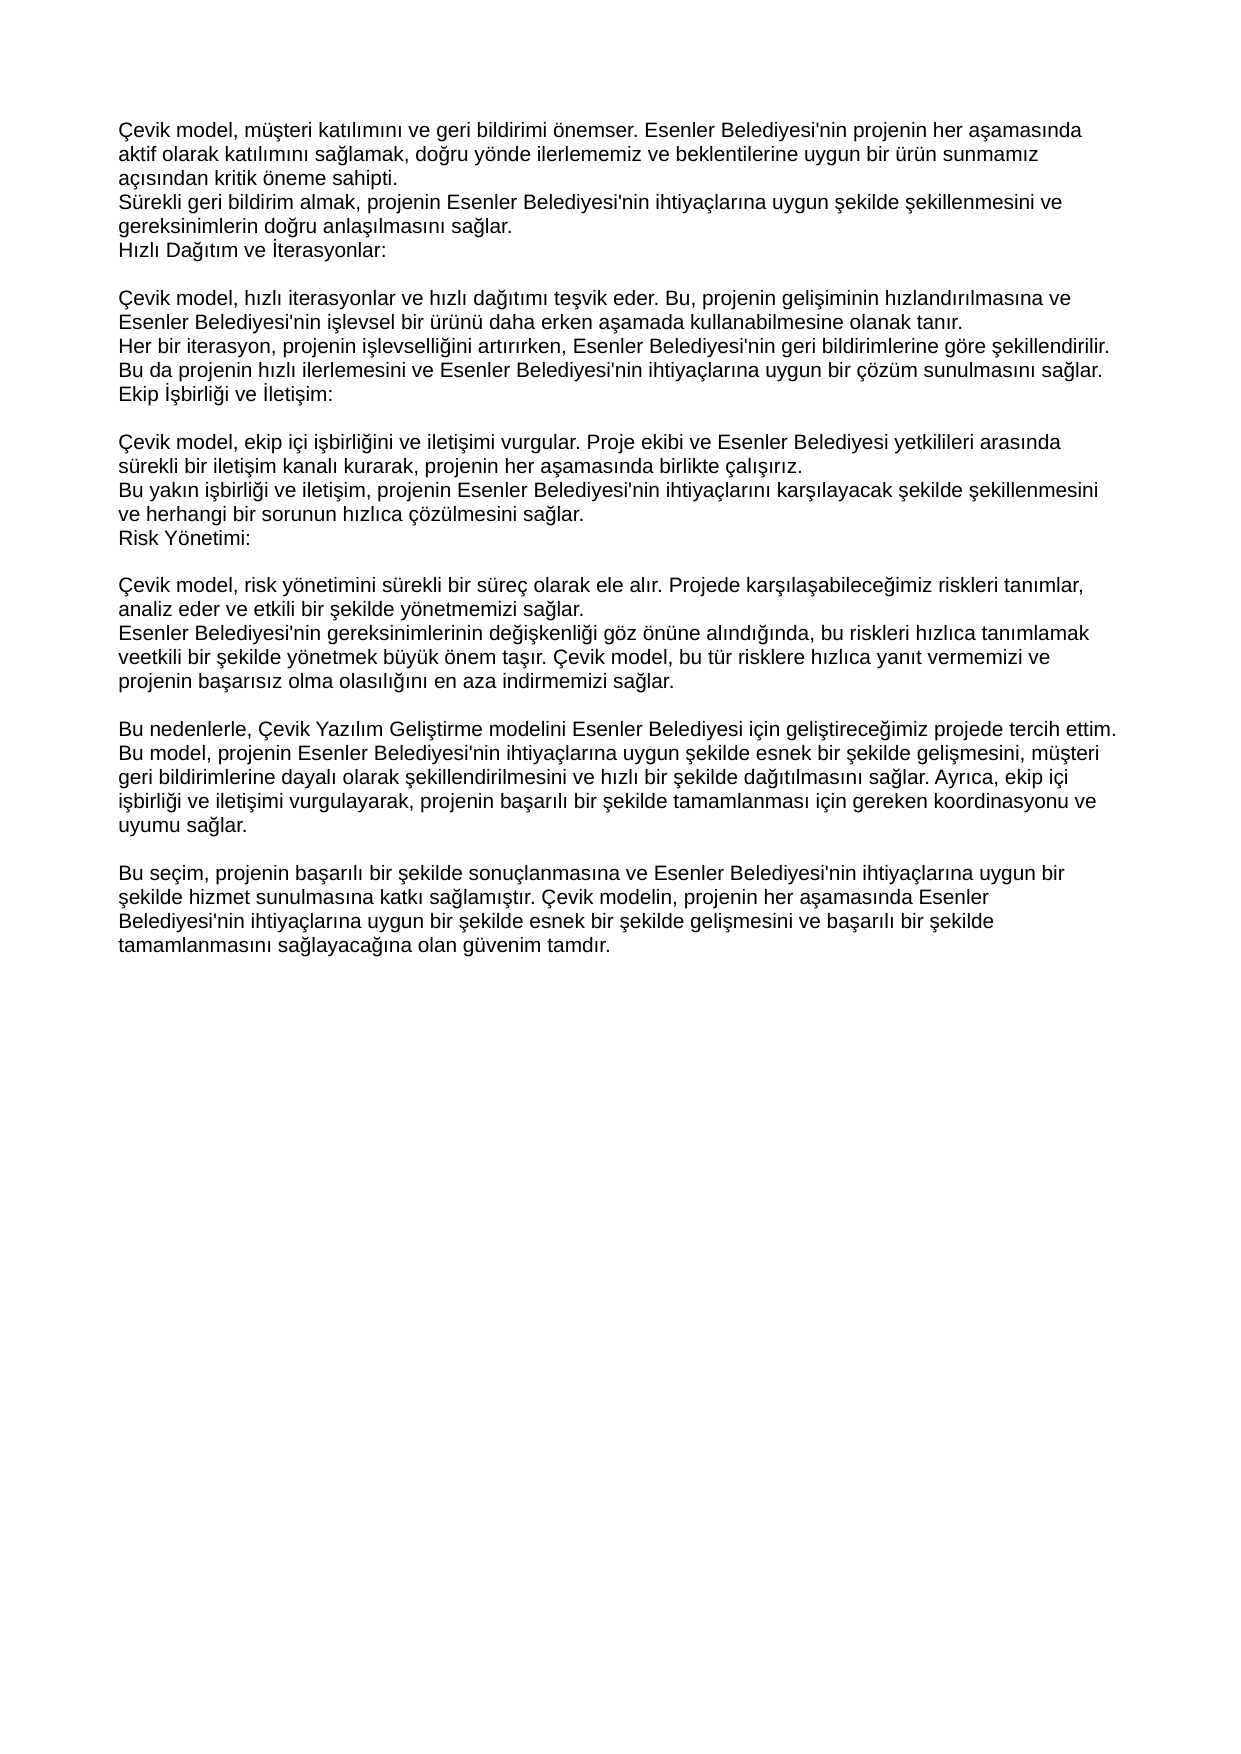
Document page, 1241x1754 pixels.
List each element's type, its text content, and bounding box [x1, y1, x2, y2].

text Çevik model, müşteri katılımını ve geri bildirimi önemser. Esenler Belediyesi'nin projenin her aşamasında aktif olarak katılımını sağlamak, doğru yönde ilerlememiz ve beklentilerine uygun bir ürün sunmamız açısından kritik öneme sahipti. Sürekli geri bildirim almak, projenin Esenler Belediyesi'nin ihtiyaçlarına uygun şekilde şekillenmesini ve gereksinimlerin doğru anlaşılmasını sağlar. Hızlı Dağıtım ve İterasyonlar: Çevik model, hızlı iterasyonlar ve hızlı dağıtımı teşvik eder. Bu, projenin gelişiminin hızlandırılmasına ve Esenler Belediyesi'nin işlevsel bir ürünü daha erken aşamada kullanabilmesine olanak tanır. Her bir iterasyon, projenin işlevselliğini artırırken, Esenler Belediyesi'nin geri bildirimlerine göre şekillendirilir. Bu da projenin hızlı ilerlemesini ve Esenler Belediyesi'nin ihtiyaçlarına uygun bir çözüm sunulmasını sağlar. Ekip İşbirliği ve İletişim: Çevik model, ekip içi işbirliğini ve iletişimi vurgular. Proje ekibi ve Esenler Belediyesi yetkilileri arasında sürekli bir iletişim kanalı kurarak, projenin her aşamasında birlikte çalışırız. Bu yakın işbirliği ve iletişim, projenin Esenler Belediyesi'nin ihtiyaçlarını karşılayacak şekilde şekillenmesini ve herhangi bir sorunun hızlıca çözülmesini sağlar. Risk Yönetimi: Çevik model, risk yönetimini sürekli bir süreç olarak ele alır. Projede karşılaşabileceğimiz riskleri tanımlar, analiz eder ve etkili bir şekilde yönetmemizi sağlar. Esenler Belediyesi'nin gereksinimlerinin değişkenliği göz önüne alındığında, bu riskleri hızlıca tanımlamak veetkili bir şekilde yönetmek büyük önem taşır. Çevik model, bu tür risklere hızlıca yanıt vermemizi ve projenin başarısız olma olasılığını en aza indirmemizi sağlar. Bu nedenlerle, Çevik Yazılım Geliştirme modelini Esenler Belediyesi için geliştireceğimiz projede tercih ettim. Bu model, projenin Esenler Belediyesi'nin ihtiyaçlarına uygun şekilde esnek bir şekilde gelişmesini, müşteri geri bildirimlerine dayalı olarak şekillendirilmesini ve hızlı bir şekilde dağıtılmasını sağlar. Ayrıca, ekip içi işbirliği ve iletişimi vurgulayarak, projenin başarılı bir şekilde tamamlanması için gereken koordinasyonu ve uyumu sağlar. Bu seçim, projenin başarılı bir şekilde sonuçlanmasına ve Esenler Belediyesi'nin ihtiyaçlarına uygun bir şekilde hizmet sunulmasına katkı sağlamıştır. Çevik modelin, projenin her aşamasında Esenler Belediyesi'nin ihtiyaçlarına uygun bir şekilde esnek bir şekilde gelişmesini ve başarılı bir şekilde tamamlanmasını sağlayacağına olan güvenim tamdır. [118, 118, 1122, 957]
